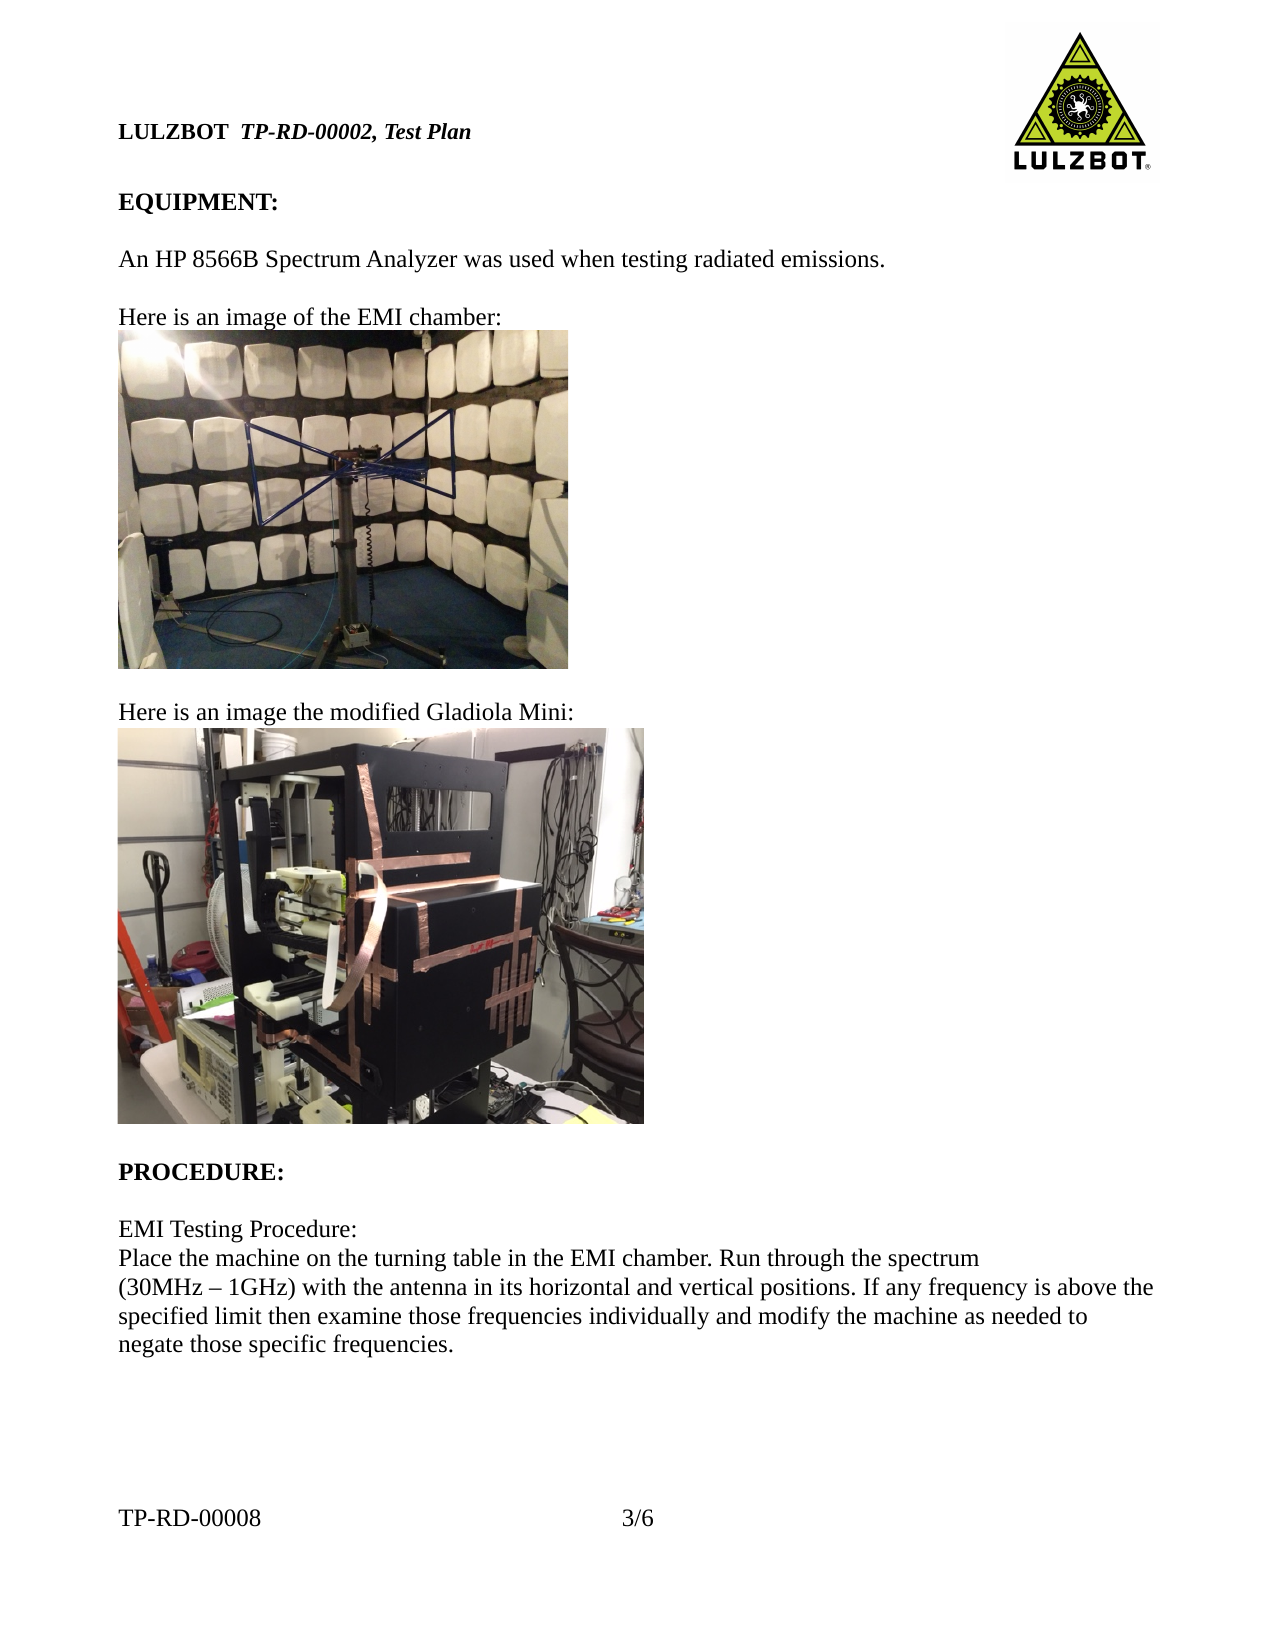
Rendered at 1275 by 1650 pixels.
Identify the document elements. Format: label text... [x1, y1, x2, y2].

text EMI Testing Procedure: [118, 1214, 1157, 1243]
picture [118, 330, 569, 669]
text Here is an image of the EMI chamber: [118, 302, 1157, 331]
text Here is an image the modified Gladiola Mini: [118, 697, 1157, 726]
text Place the machine on the turning table in the EMI chamber. Run through the spectrum (30MHz – 1GHz) with the antenna in its horizontal and vertical positions. If any frequency is above the specified limit then examine those frequencies individually and modify the machine as needed to negate those specific frequencies. [118, 1243, 1157, 1358]
picture [1005, 22, 1160, 183]
picture [117, 728, 644, 1124]
text PROCEDURE: [118, 1157, 1157, 1186]
text An HP 8566B Spectrum Analyzer was used when testing radiated emissions. [118, 244, 1157, 273]
text EQUIPMENT: [118, 187, 1157, 216]
